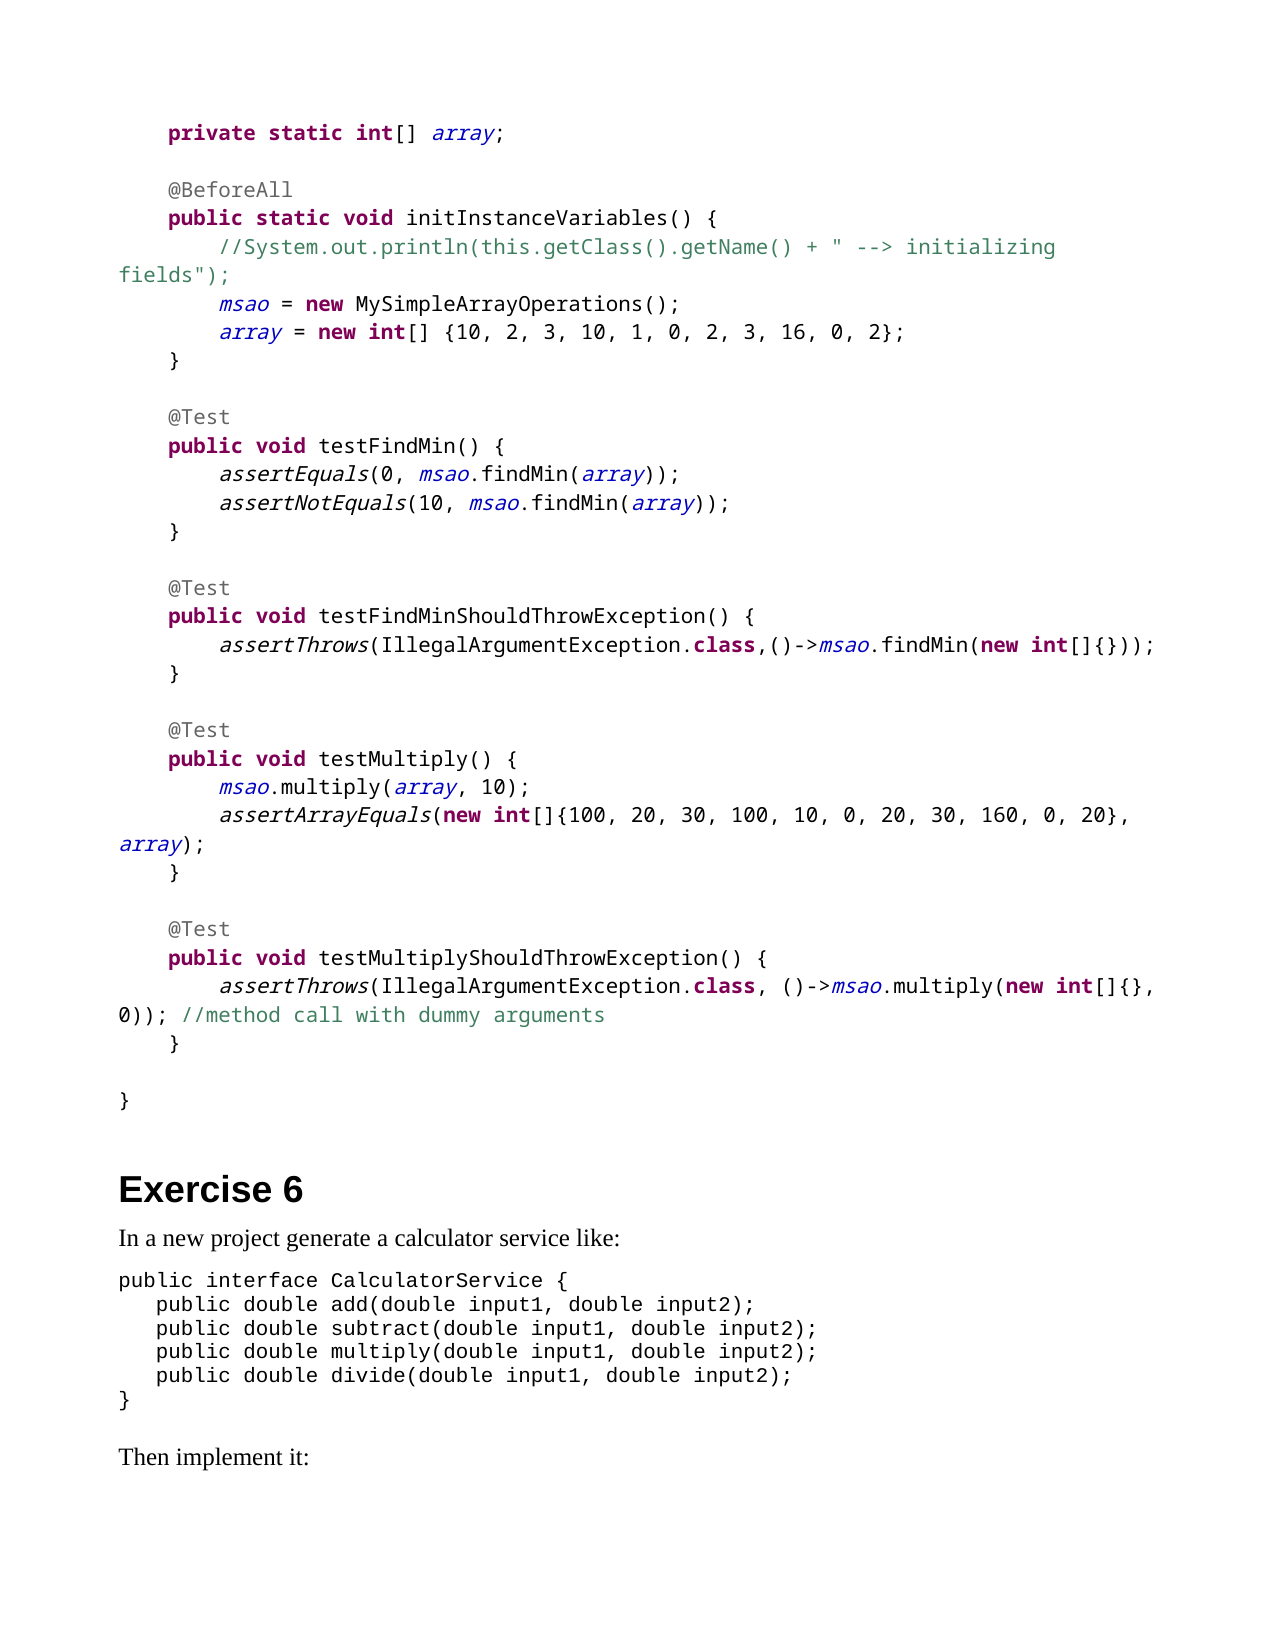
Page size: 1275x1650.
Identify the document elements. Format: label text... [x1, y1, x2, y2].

text public double divide(double input1, double input2); [118, 1365, 1157, 1389]
text public static void initInstanceVariables() { [118, 203, 1157, 232]
text } [118, 658, 1157, 687]
text //System.out.println(this.getClass().getName() + " --> initializing fields"); [118, 232, 1157, 289]
text array = new int[] {10, 2, 3, 10, 1, 0, 2, 3, 16, 0, 2}; [118, 317, 1157, 346]
text assertNotEquals(10, msao.findMin(array)); [118, 488, 1157, 516]
text msao.multiply(array, 10); [118, 772, 1157, 801]
text } [118, 1085, 1157, 1113]
text msao = new MySimpleArrayOperations(); [118, 289, 1157, 317]
text public double subtract(double input1, double input2); [118, 1318, 1157, 1341]
subtitle Exercise 6 [118, 1167, 1157, 1210]
text public double multiply(double input1, double input2); [118, 1341, 1157, 1365]
text @BeforeAll [118, 175, 1157, 203]
text } [118, 1028, 1157, 1057]
text assertEquals(0, msao.findMin(array)); [118, 459, 1157, 488]
text @Test [118, 402, 1157, 431]
text Then implement it: [118, 1442, 1157, 1471]
text } [118, 857, 1157, 886]
text In a new project generate a calculator service like: [118, 1223, 1157, 1252]
text @Test [118, 914, 1157, 943]
text } [118, 516, 1157, 545]
text } [118, 1389, 1157, 1412]
text public void testFindMinShouldThrowException() { [118, 602, 1157, 630]
text assertThrows(IllegalArgumentException.class,()->msao.findMin(new int[]{})); [118, 630, 1157, 658]
text public void testMultiplyShouldThrowException() { [118, 943, 1157, 971]
text @Test [118, 715, 1157, 744]
text public interface CalculatorService { [118, 1270, 1157, 1294]
text assertArrayEquals(new int[]{100, 20, 30, 100, 10, 0, 20, 30, 160, 0, 20}, array); [118, 801, 1157, 857]
text public void testMultiply() { [118, 744, 1157, 772]
text assertThrows(IllegalArgumentException.class, ()->msao.multiply(new int[]{}, 0)); //method call with dummy arguments [118, 971, 1157, 1028]
text @Test [118, 573, 1157, 602]
text public double add(double input1, double input2); [118, 1294, 1157, 1318]
text public void testFindMin() { [118, 431, 1157, 459]
text } [118, 346, 1157, 374]
text private static int[] array; [118, 118, 1157, 147]
